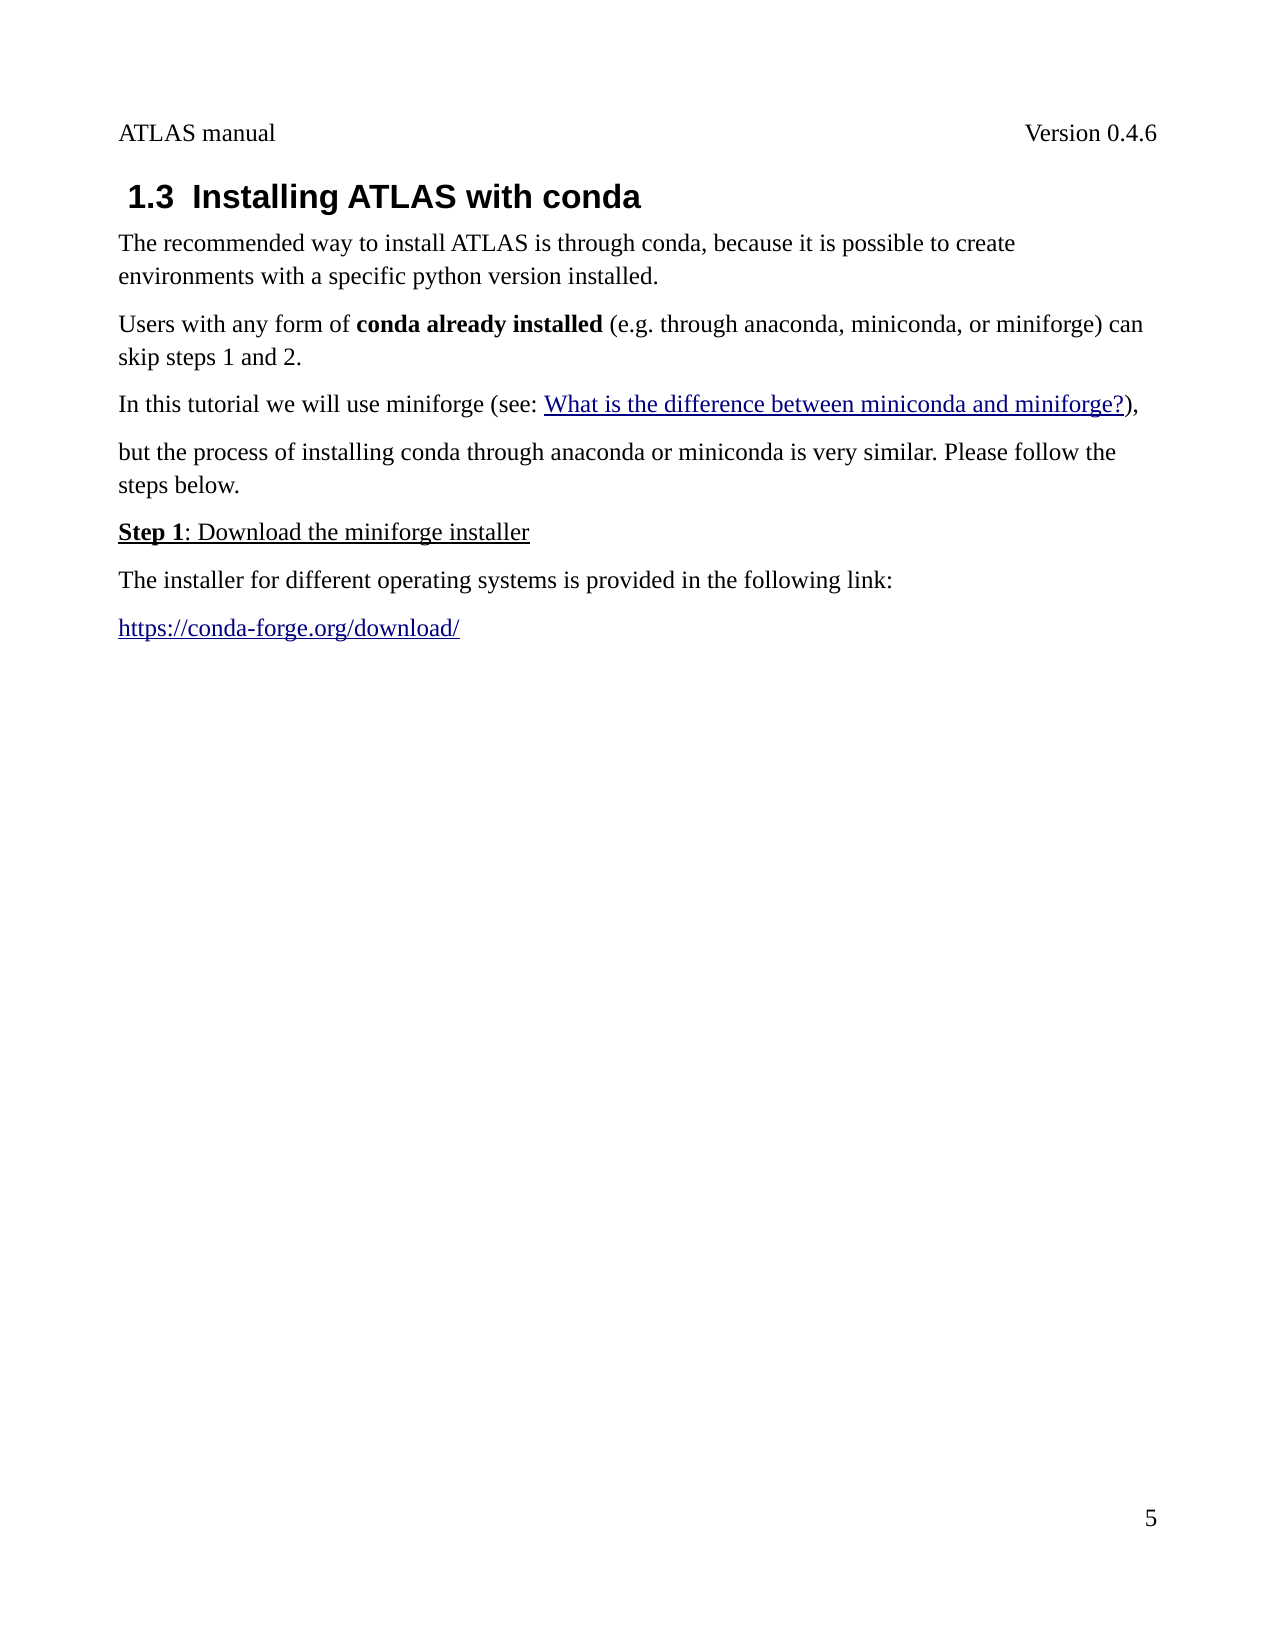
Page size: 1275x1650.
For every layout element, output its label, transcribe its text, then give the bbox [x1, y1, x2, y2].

text In this tutorial we will use miniforge (see: What is the difference between miniconda and miniforge?), [118, 389, 1157, 418]
text Step 1: Download the miniforge installer [118, 517, 1157, 546]
text but the process of installing conda through anaconda or miniconda is very similar. Please follow the steps below. [118, 437, 1157, 499]
subtitle Installing ATLAS with conda [118, 177, 1157, 216]
text The recommended way to install ATLAS is through conda, because it is possible to create environments with a specific python version installed. [118, 228, 1157, 290]
text Users with any form of conda already installed (e.g. through anaconda, miniconda, or miniforge) can skip steps 1 and 2. [118, 309, 1157, 370]
text The installer for different operating systems is provided in the following link: [118, 565, 1157, 594]
text https://conda-forge.org/download/ [118, 613, 1157, 641]
